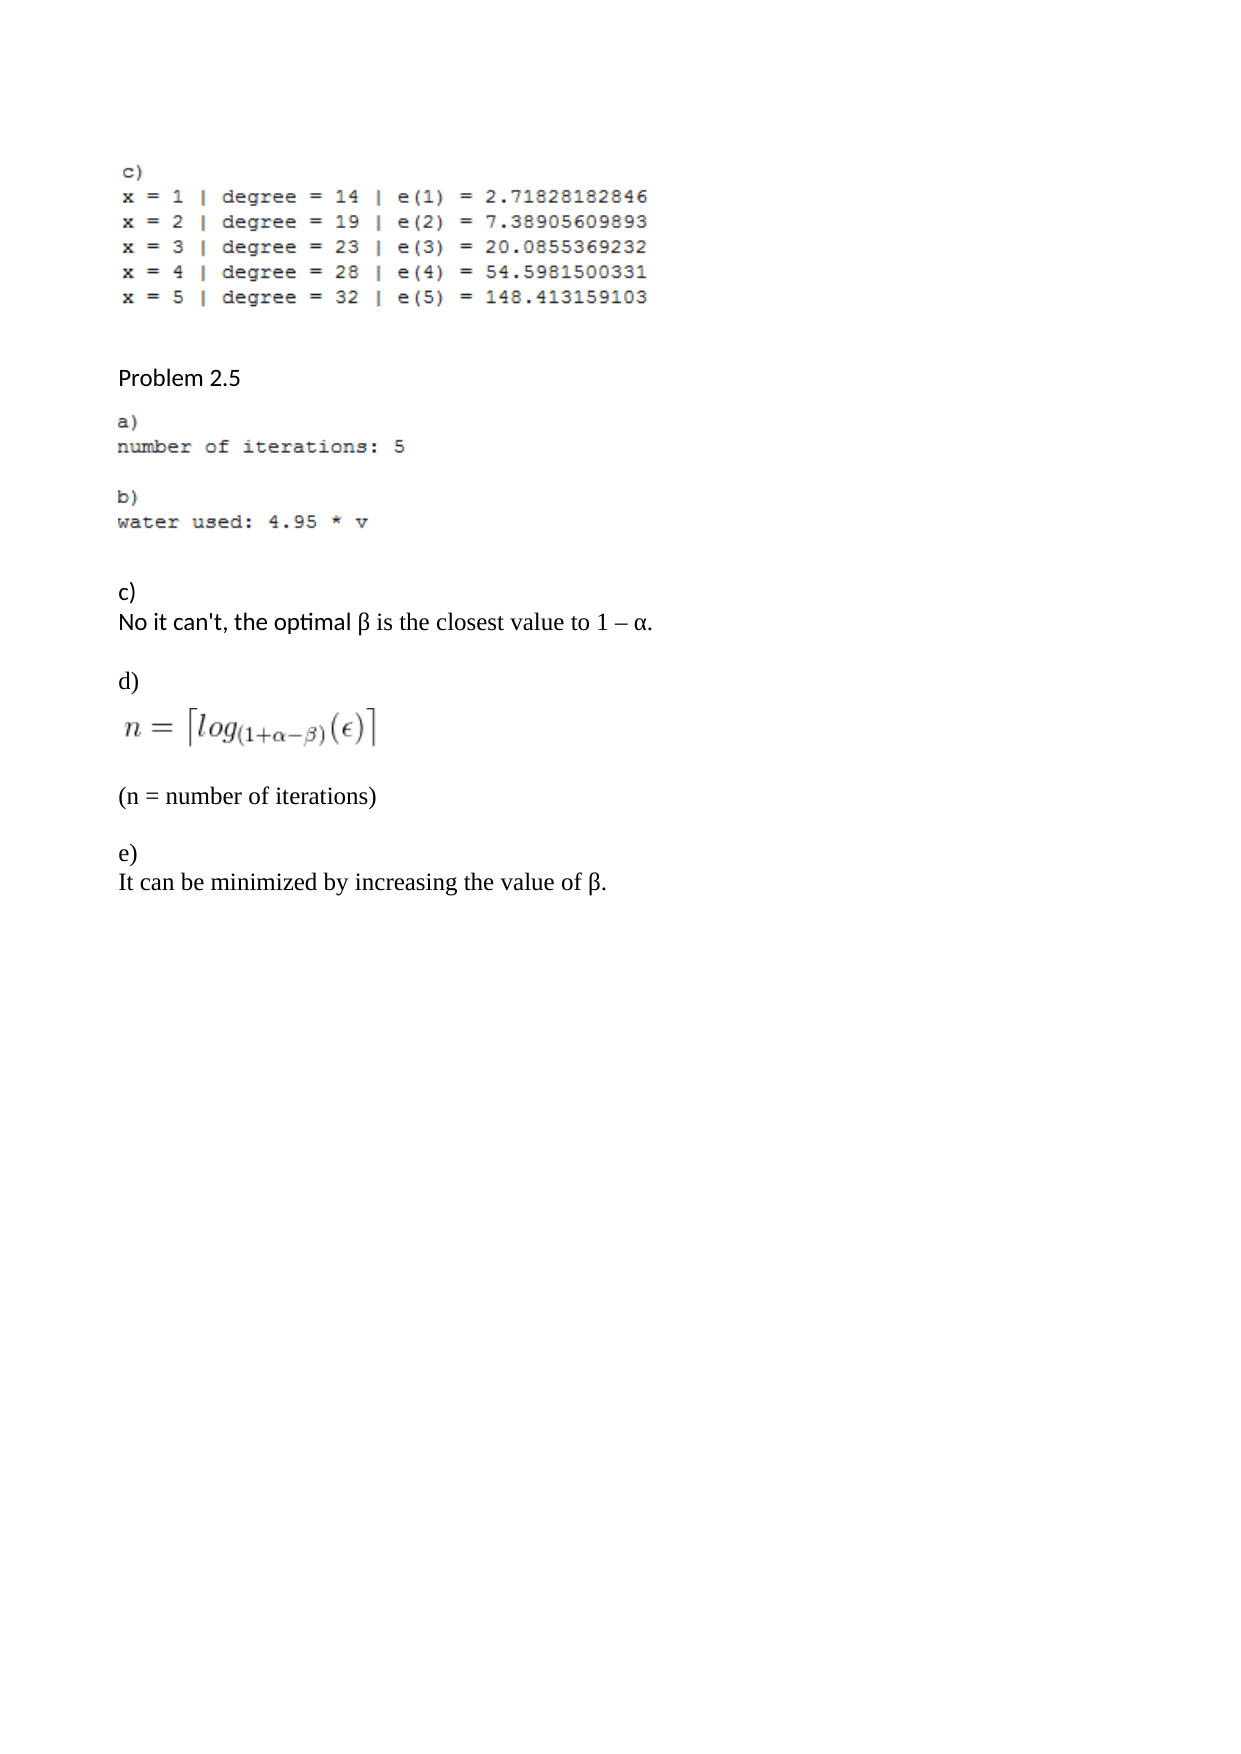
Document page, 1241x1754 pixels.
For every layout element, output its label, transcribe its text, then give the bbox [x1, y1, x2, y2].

text c) [118, 576, 1122, 606]
text It can be minimized by increasing the value of β. [118, 867, 1122, 896]
picture [117, 409, 420, 536]
text No it can't, the optimal β is the closest value to 1 – α. [118, 606, 1122, 637]
text Problem 2.5 [118, 362, 1122, 393]
picture [124, 708, 376, 748]
text d) [118, 666, 1122, 694]
picture [122, 148, 659, 327]
text e) [118, 838, 1122, 867]
text (n = number of iterations) [118, 781, 1122, 809]
